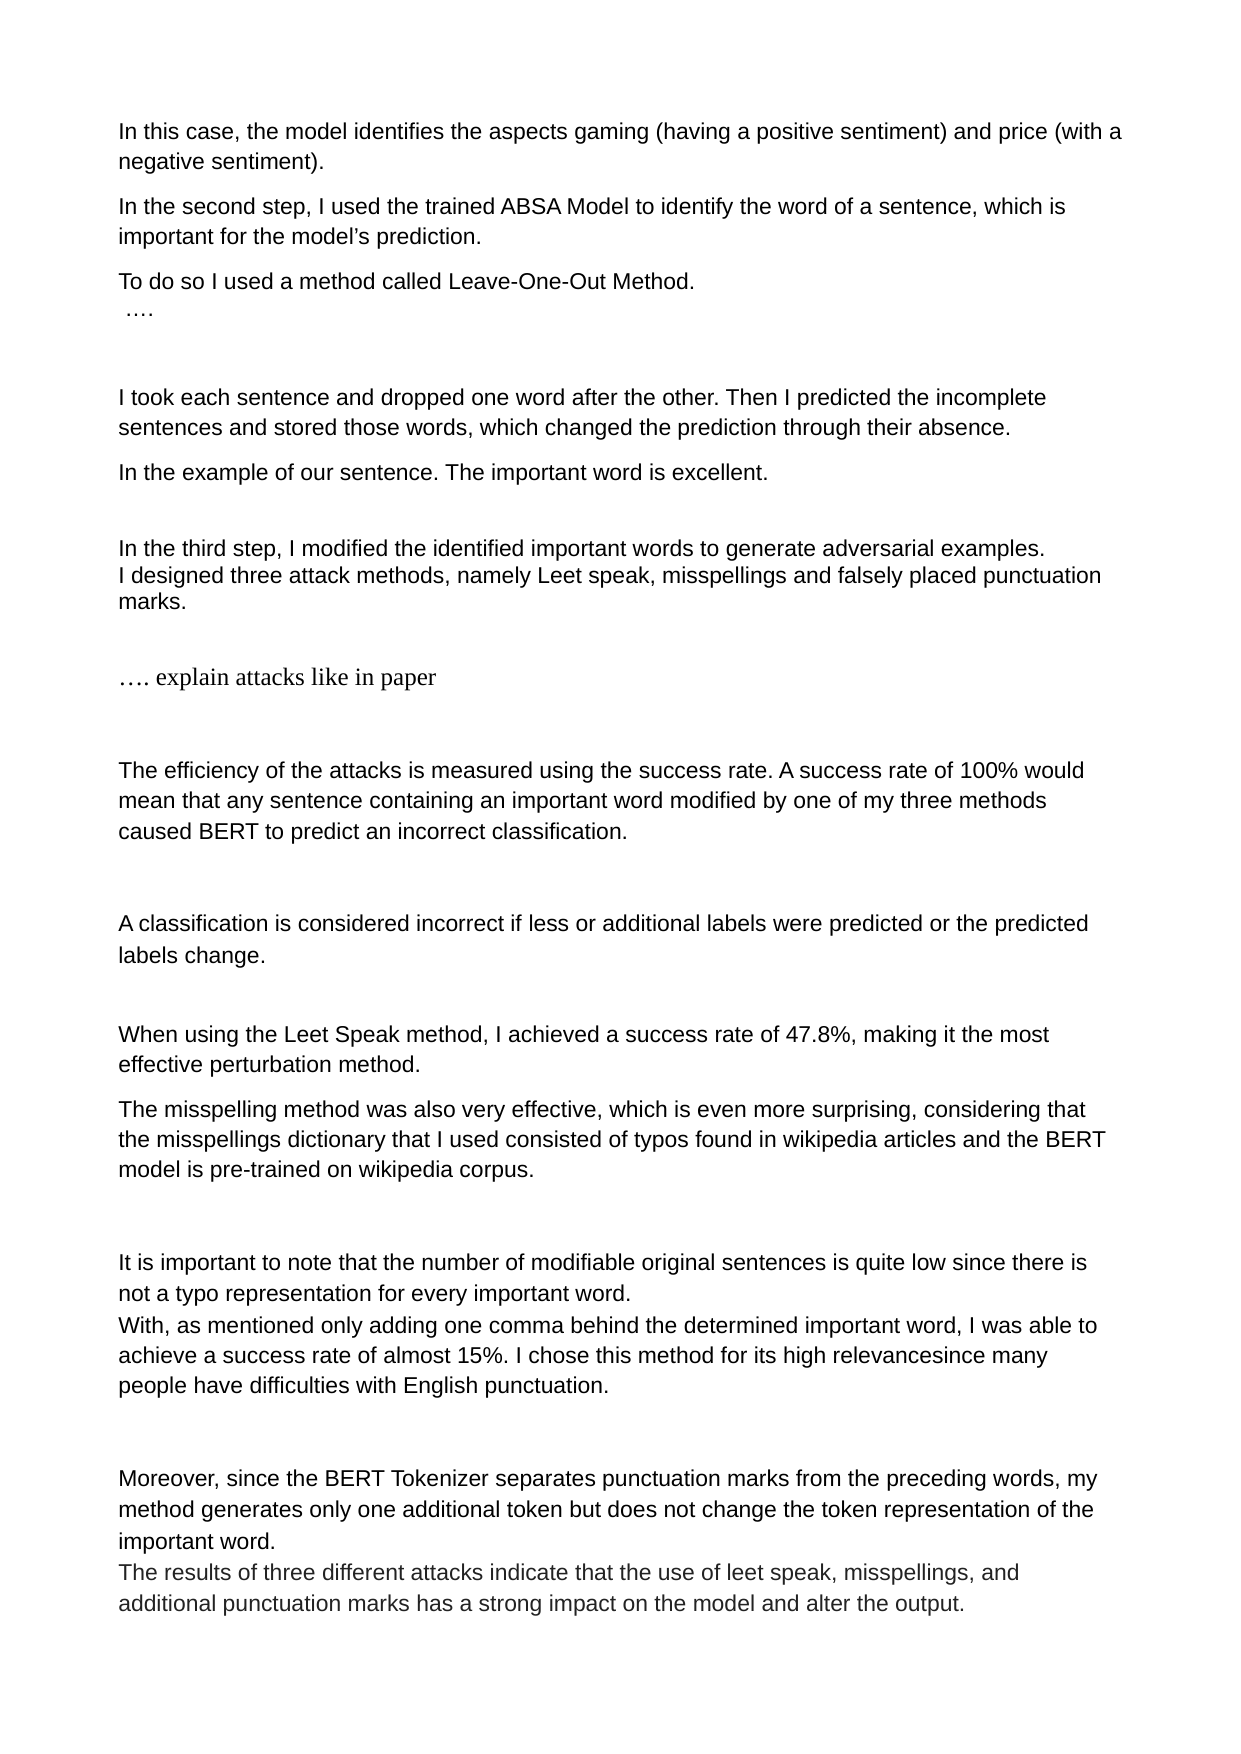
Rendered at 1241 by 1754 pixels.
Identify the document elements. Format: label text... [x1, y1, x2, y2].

text Moreover, since the BERT Tokenizer separates punctuation marks from the preceding words, my method generates only one additional token but does not change the token representation of the important word. [118, 1464, 1122, 1554]
text The results of three different attacks indicate that the use of leet speak, misspellings, and additional punctuation marks has a strong impact on the model and alter the output. [118, 1559, 1122, 1616]
text It is important to note that the number of modifiable original sentences is quite low since there is not a typo representation for every important word. [118, 1249, 1122, 1307]
text In the third step, I modified the identified important words to generate adversarial examples. [118, 535, 1122, 562]
text The misspelling method was also very effective, which is even more surprising, considering that the misspellings dictionary that I used consisted of typos found in wikipedia articles and the BERT model is pre-trained on wikipedia corpus. [118, 1096, 1122, 1183]
text A classification is considered incorrect if less or additional labels were predicted or the predicted labels change. [118, 910, 1122, 968]
text I designed three attack methods, namely Leet speak, misspellings and falsely placed punctuation marks. [118, 562, 1122, 614]
text I took each sentence and dropped one word after the other. Then I predicted the incomplete sentences and stored those words, which changed the prediction through their absence. [118, 384, 1122, 441]
text …. explain attacks like in paper [118, 662, 1122, 691]
text In the example of our sentence. The important word is excellent. [118, 459, 1122, 485]
text In this case, the model identifies the aspects gaming (having a positive sentiment) and price (with a negative sentiment). [118, 118, 1122, 175]
text To do so I used a method called Leave-One-Out Method. [118, 268, 1122, 294]
text …. [118, 294, 1122, 321]
text When using the Leet Speak method, I achieved a success rate of 47.8%, making it the most effective perturbation method. [118, 1021, 1122, 1077]
text With, as mentioned only adding one comma behind the determined important word, I was able to achieve a success rate of almost 15%. I chose this method for its high relevancesince many people have difficulties with English punctuation. [118, 1312, 1122, 1398]
text The efficiency of the attacks is measured using the success rate. A success rate of 100% would mean that any sentence containing an important word modified by one of my three methods caused BERT to predict an incorrect classification. [118, 757, 1122, 844]
text In the second step, I used the trained ABSA Model to identify the word of a sentence, which is important for the model’s prediction. [118, 193, 1122, 250]
